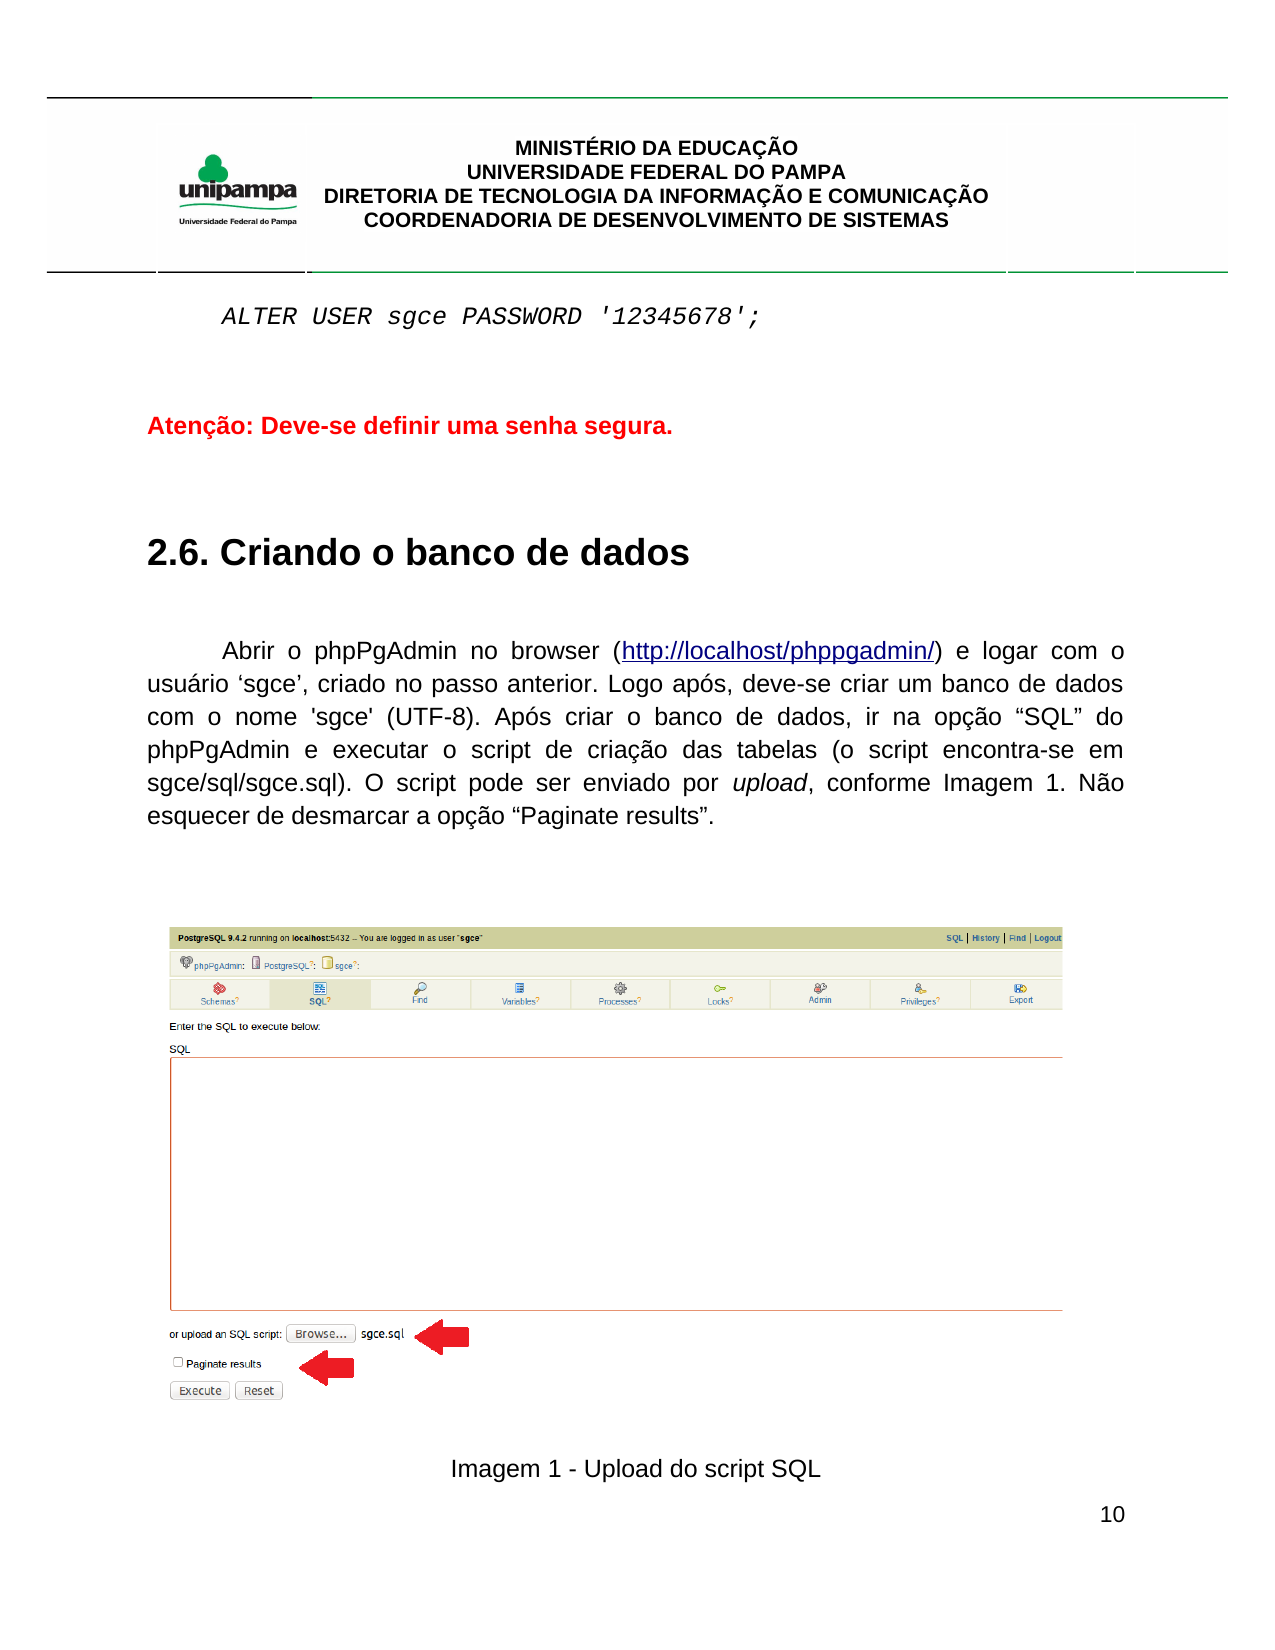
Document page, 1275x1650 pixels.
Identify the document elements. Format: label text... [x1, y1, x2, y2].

text Atenção: Deve-se definir uma senha segura. [147, 411, 1125, 440]
text Imagem 1 - Upload do script SQL [147, 1454, 1125, 1483]
picture [46, 97, 1228, 273]
picture [1008, 125, 1134, 273]
picture [165, 927, 1067, 1412]
text ALTER USER sgce PASSWORD '12345678'; [147, 304, 1125, 332]
subtitle 2.6. Criando o banco de dados [147, 530, 1125, 573]
picture [158, 125, 306, 273]
picture [307, 125, 1006, 273]
text Abrir o phpPgAdmin no browser (http://localhost/phppgadmin/) e logar com o usuário ‘sgce’, criado no passo anterior. Logo após, deve-se criar um banco de dados com o nome 'sgce' (UTF-8). Após criar o banco de dados, ir na opção “SQL” do phpPgAdmin e executar o script de criação das tabelas (o script encontra-se em sgce/sql/sgce.sql). O script pode ser enviado por upload, conforme Imagem 1. Não esquecer de desmarcar a opção “Paginate results”. [147, 636, 1125, 830]
